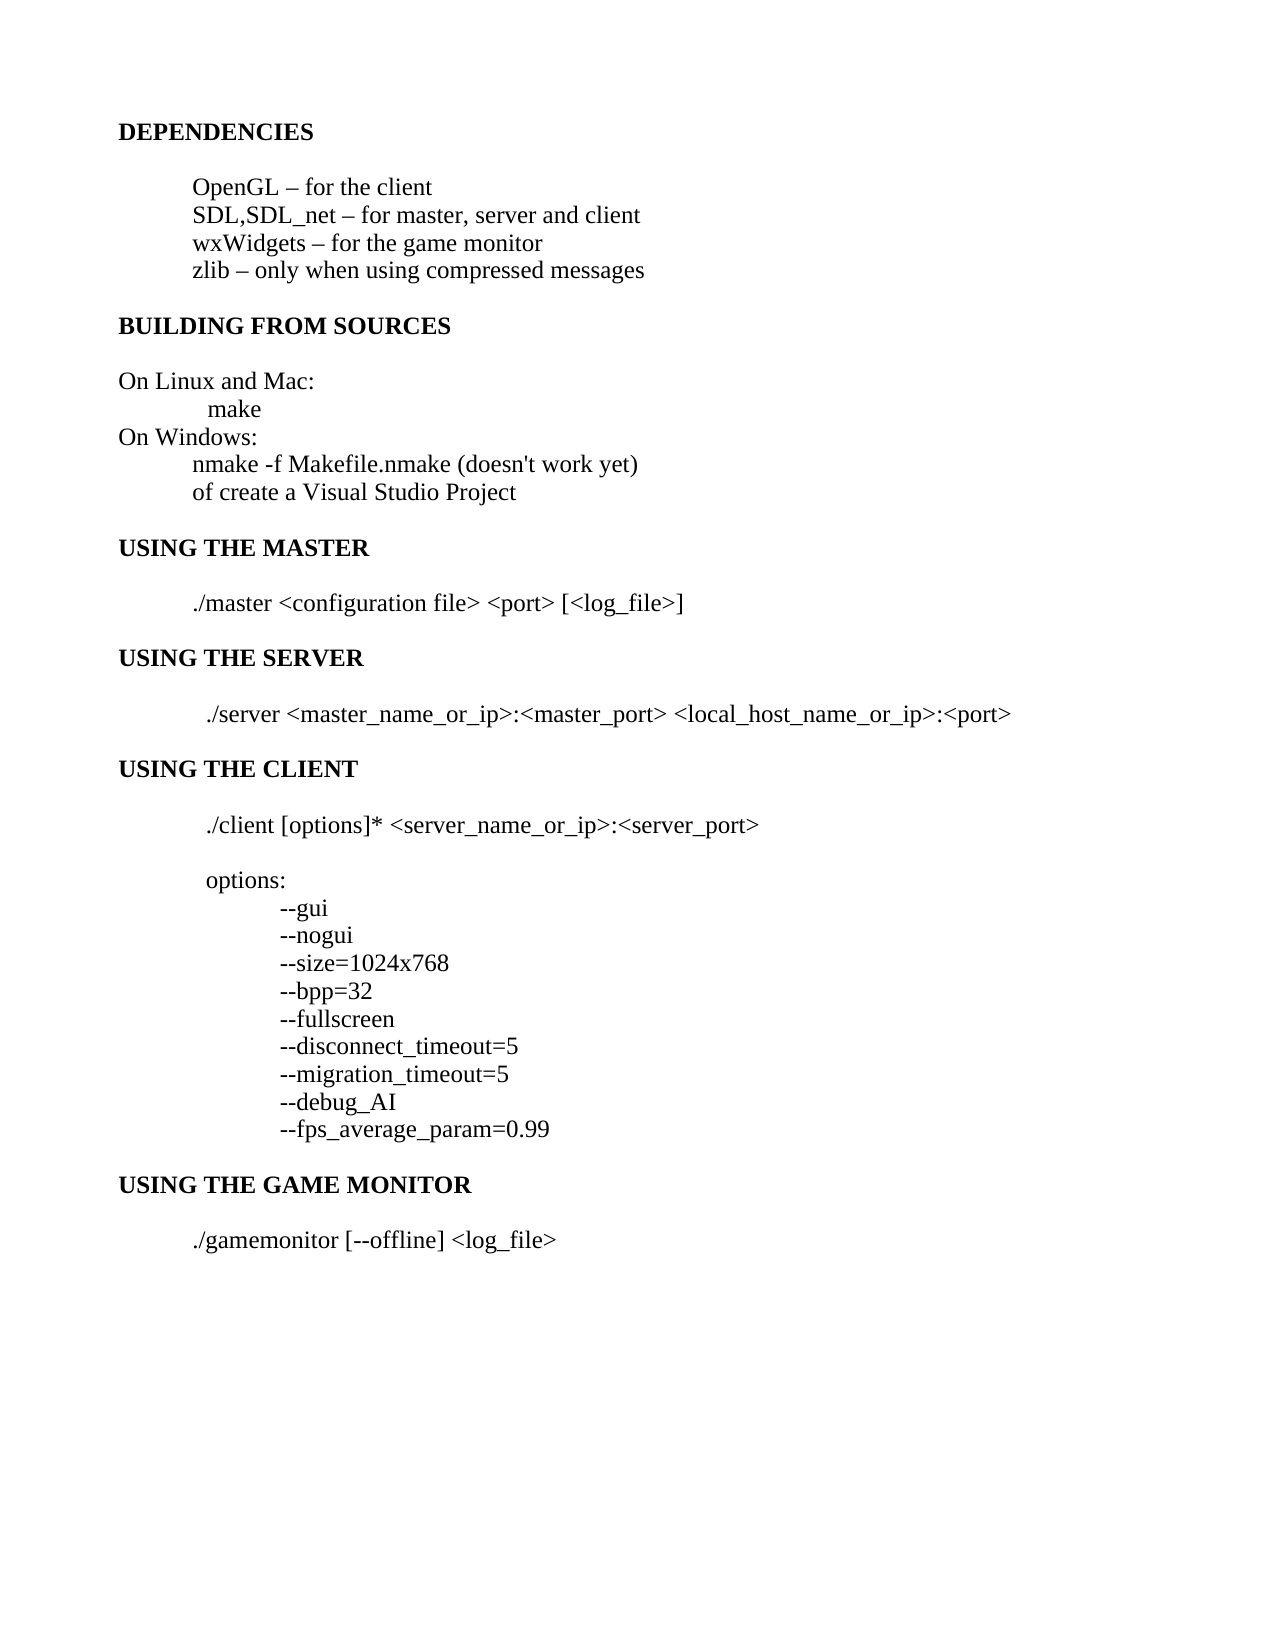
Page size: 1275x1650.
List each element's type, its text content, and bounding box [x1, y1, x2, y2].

text --nogui [206, 922, 1193, 949]
text make [207, 395, 1193, 423]
text --fullscreen [206, 1005, 1193, 1032]
text wxWidgets – for the game monitor [118, 229, 1193, 257]
text of create a Visual Studio Project [118, 478, 1193, 506]
text USING THE CLIENT [118, 755, 1193, 783]
text options: [206, 866, 1193, 894]
text USING THE MASTER [118, 534, 1193, 561]
text --debug_AI [206, 1088, 1193, 1116]
text DEPENDENCIES [118, 118, 1193, 146]
text USING THE GAME MONITOR [118, 1171, 1193, 1199]
text ./gamemonitor [--offline] <log_file> [118, 1226, 1193, 1254]
text ./server <master_name_or_ip>:<master_port> <local_host_name_or_ip>:<port> [206, 700, 1193, 728]
text --gui [206, 894, 1193, 922]
text --migration_timeout=5 [206, 1060, 1193, 1088]
text --bpp=32 [206, 977, 1193, 1005]
text SDL,SDL_net – for master, server and client [118, 201, 1193, 229]
text nmake -f Makefile.nmake (doesn't work yet) [118, 451, 1193, 478]
text USING THE SERVER [118, 644, 1193, 672]
text ./client [options]* <server_name_or_ip>:<server_port> [206, 811, 1193, 838]
text zlib – only when using compressed messages [118, 257, 1193, 284]
text On Windows: [118, 423, 1193, 451]
text --size=1024x768 [206, 949, 1193, 977]
text ./master <configuration file> <port> [<log_file>] [118, 589, 1193, 617]
text --fps_average_param=0.99 [206, 1116, 1193, 1143]
text --disconnect_timeout=5 [206, 1032, 1193, 1060]
text BUILDING FROM SOURCES [118, 312, 1193, 340]
text OpenGL – for the client [118, 173, 1193, 201]
text On Linux and Mac: [118, 367, 1193, 395]
